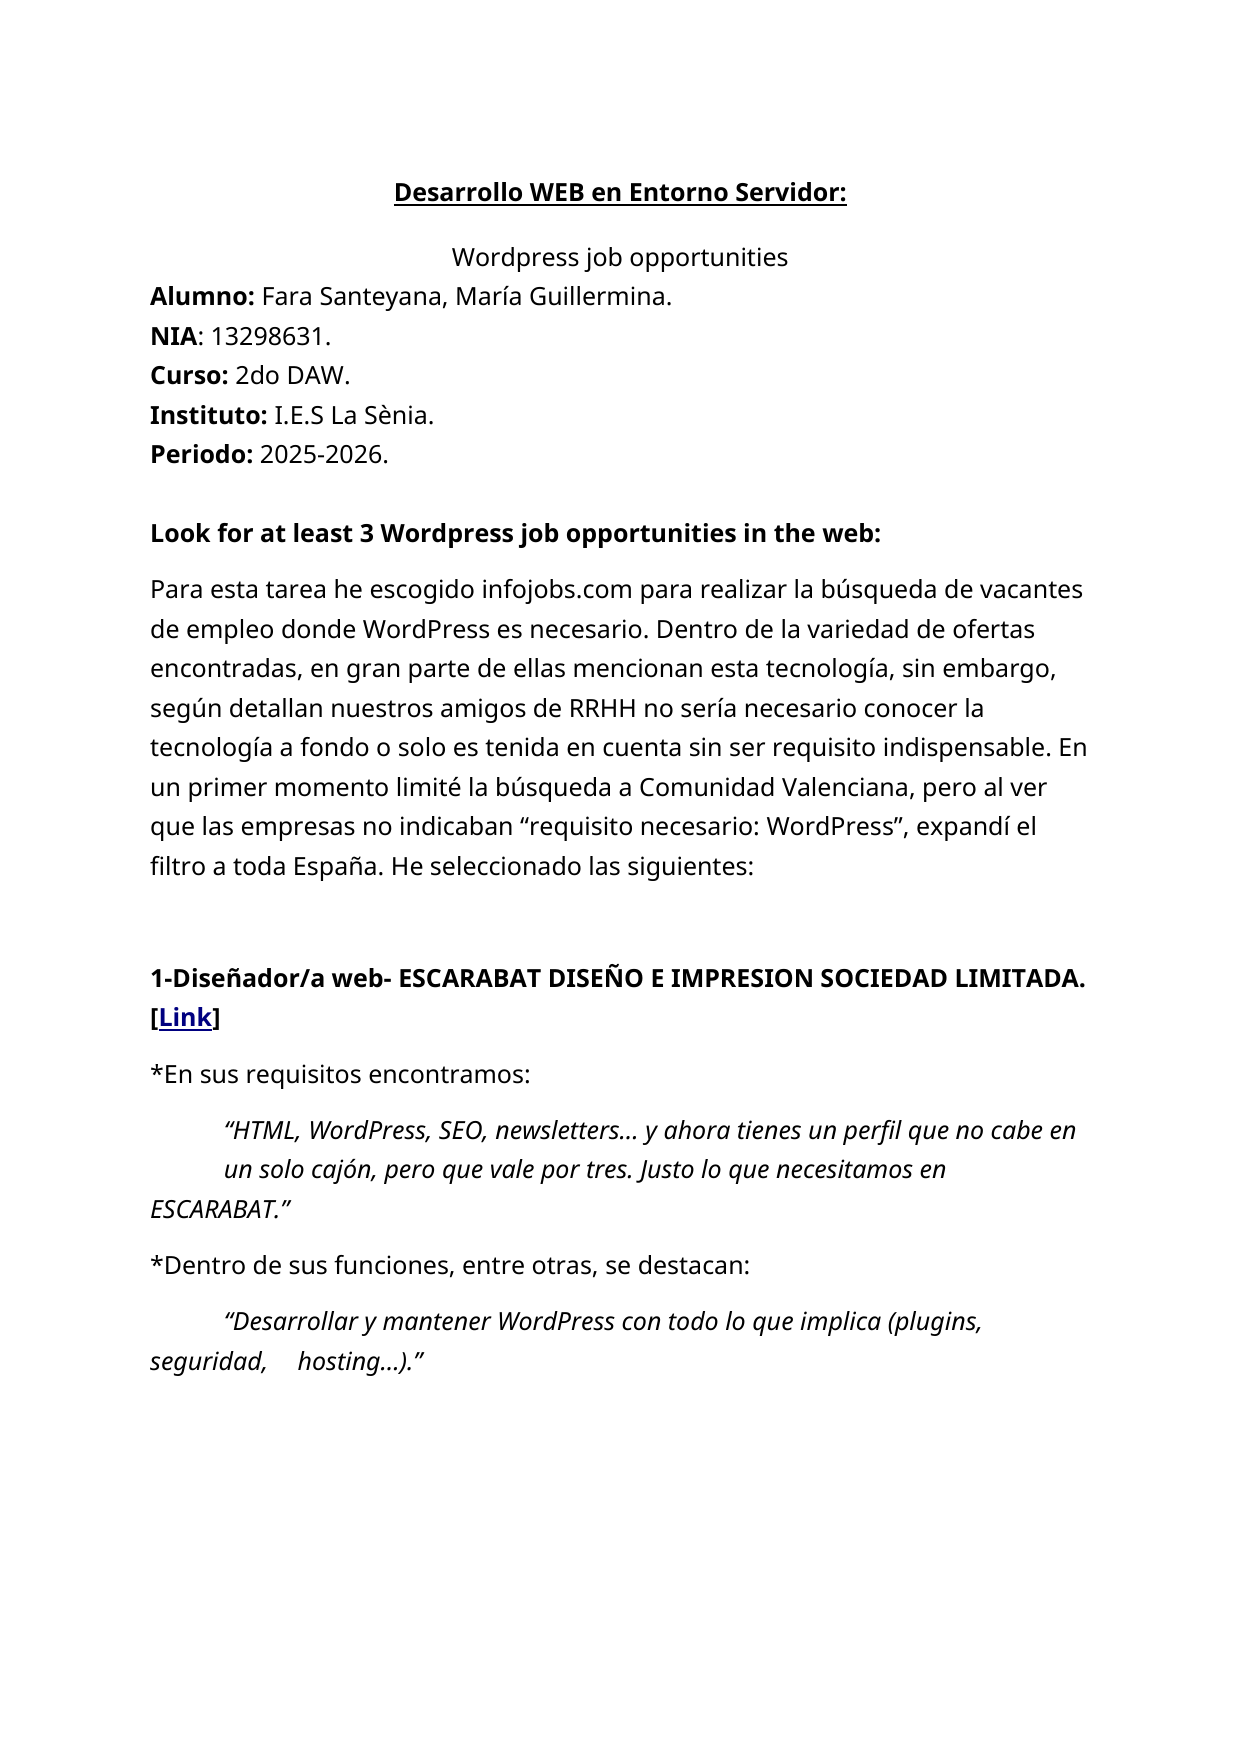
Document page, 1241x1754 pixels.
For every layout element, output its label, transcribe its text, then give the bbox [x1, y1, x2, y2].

text Periodo: 2025-2026. [150, 437, 1090, 471]
text Desarrollo WEB en Entorno Servidor: [150, 175, 1090, 209]
text NIA: 13298631. Curso: 2do DAW. [150, 318, 1090, 392]
text Alumno: Fara Santeyana, María Guillermina. [150, 279, 1090, 313]
text Para esta tarea he escogido infojobs.com para realizar la búsqueda de vacantes de empleo donde WordPress es necesario. Dentro de la variedad de ofertas encontradas, en gran parte de ellas mencionan esta tecnología, sin embargo, según detallan nuestros amigos de RRHH no sería necesario conocer la tecnología a fondo o solo es tenida en cuenta sin ser requisito indispensable. En un primer momento limité la búsqueda a Comunidad Valenciana, pero al ver que las empresas no indicaban “requisito necesario: WordPress”, expandí el filtro a toda España. He seleccionado las siguientes: [150, 572, 1090, 882]
text Look for at least 3 Wordpress job opportunities in the web: [150, 516, 1090, 550]
text “Desarrollar y mantener WordPress con todo lo que implica (plugins, seguridad, hosting…).” [150, 1304, 1090, 1377]
text 1-Diseñador/a web- ESCARABAT DISEÑO E IMPRESION SOCIEDAD LIMITADA.[Link] [150, 961, 1090, 1034]
text Wordpress job opportunities [150, 239, 1090, 273]
text Instituto: I.E.S La Sènia. [150, 397, 1090, 431]
text “HTML, WordPress, SEO, newsletters… y ahora tienes un perfil que no cabe en un solo cajón, pero que vale por tres. Justo lo que necesitamos en ESCARABAT.” [150, 1112, 1090, 1225]
text *En sus requisitos encontramos: [150, 1056, 1090, 1090]
text *Dentro de sus funciones, entre otras, se destacan: [150, 1247, 1090, 1282]
